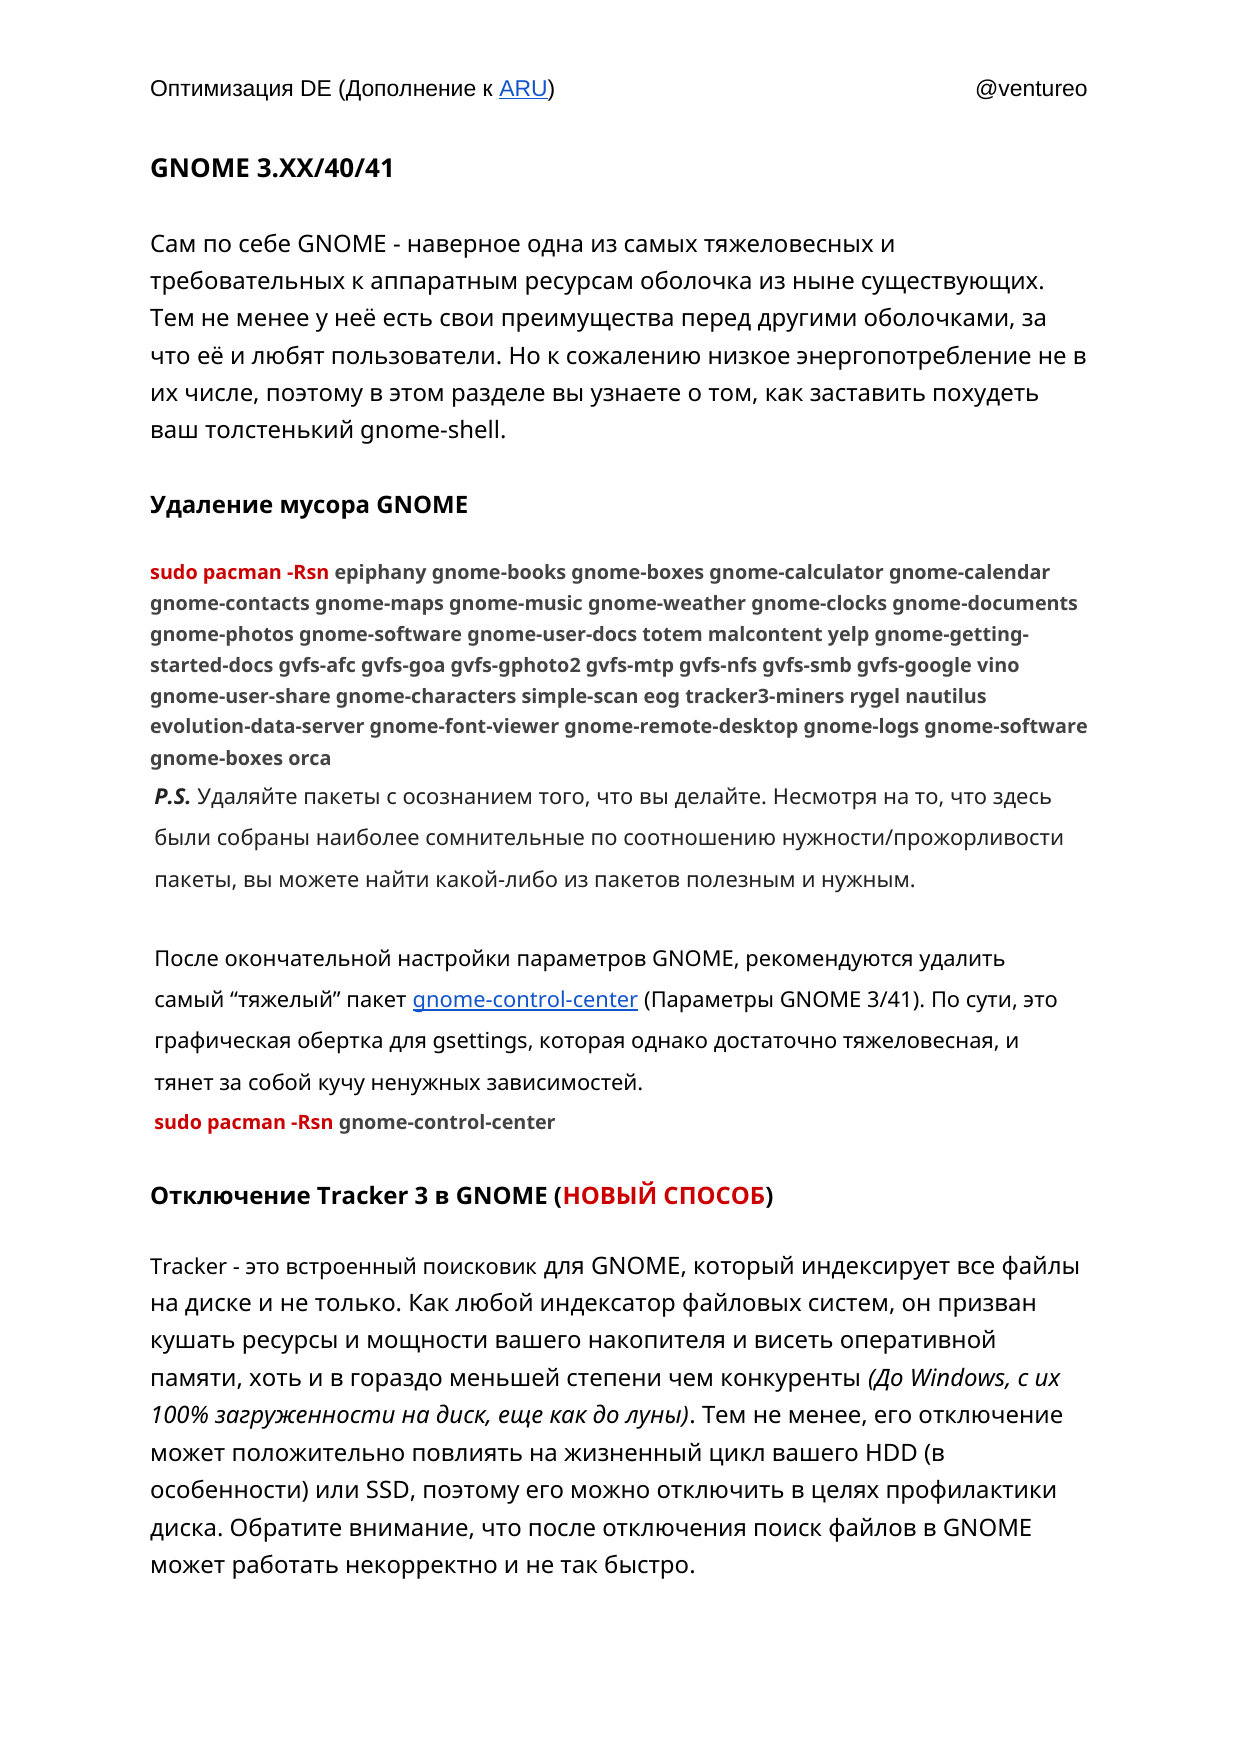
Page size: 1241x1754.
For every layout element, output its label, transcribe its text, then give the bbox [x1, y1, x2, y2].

subtitle Отключение Tracker 3 в GNOME (НОВЫЙ СПОСОБ) [150, 1178, 1090, 1211]
text Tracker - это встроенный поисковик для GNOME, который индексирует все файлы на диске и не только. Как любой индексатор файловых систем, он призван кушать ресурсы и мощности вашего накопителя и висеть оперативной памяти, хоть и в гораздо меньшей степени чем конкуренты (До Windows, с их 100% загруженности на диск, еще как до луны). Тем не менее, его отключение может положительно повлиять на жизненный цикл вашего HDD (в особенности) или SSD, поэтому его можно отключить в целях профилактики диска. Обратите внимание, что после отключения поиск файлов в GNOME может работать некорректно и не так быстро. [150, 1248, 1090, 1580]
text sudo pacman -Rsn epiphany gnome-books gnome-boxes gnome-calculator gnome-calendar gnome-contacts gnome-maps gnome-music gnome-weather gnome-clocks gnome-documents gnome-photos gnome-software gnome-user-docs totem malcontent yelp gnome-getting-started-docs gvfs-afc gvfs-goa gvfs-gphoto2 gvfs-mtp gvfs-nfs gvfs-smb gvfs-google vino gnome-user-share gnome-characters simple-scan eog tracker3-miners rygel nautilus evolution-data-server gnome-font-viewer gnome-remote-desktop gnome-logs gnome-software gnome-boxes orca [150, 558, 1090, 771]
table_header P.S. Удаляйте пакеты с осознанием того, что вы делайте. Несмотря на то, что здесь были собраны наиболее сомнительные по соотношению нужности/прожорливости пакеты, вы можете найти какой-либо из пакетов полезным и нужным. После окончательной настройки параметров GNOME, рекомендуются удалить самый “тяжелый” пакет gnome-control-center (Параметры GNOME 3/41). По сути, это графическая обертка для gsettings, которая однако достаточно тяжеловесная, и тянет за собой кучу ненужных зависимостей. sudo pacman -Rsn gnome-control-center [150, 775, 1090, 1141]
text Сам по себе GNOME - наверное одна из самых тяжеловесных и требовательных к аппаратным ресурсам оболочка из ныне существующих. Тем не менее у неё есть свои преимущества перед другими оболочками, за что её и любят пользователи. Но к сожалению низкое энергопотребление не в их числе, поэтому в этом разделе вы узнаете о том, как заставить похудеть ваш толстенький gnome-shell. [150, 226, 1090, 446]
title GNOME 3.XX/40/41 [150, 150, 1090, 186]
subtitle Удаление мусора GNOME [150, 488, 1090, 521]
